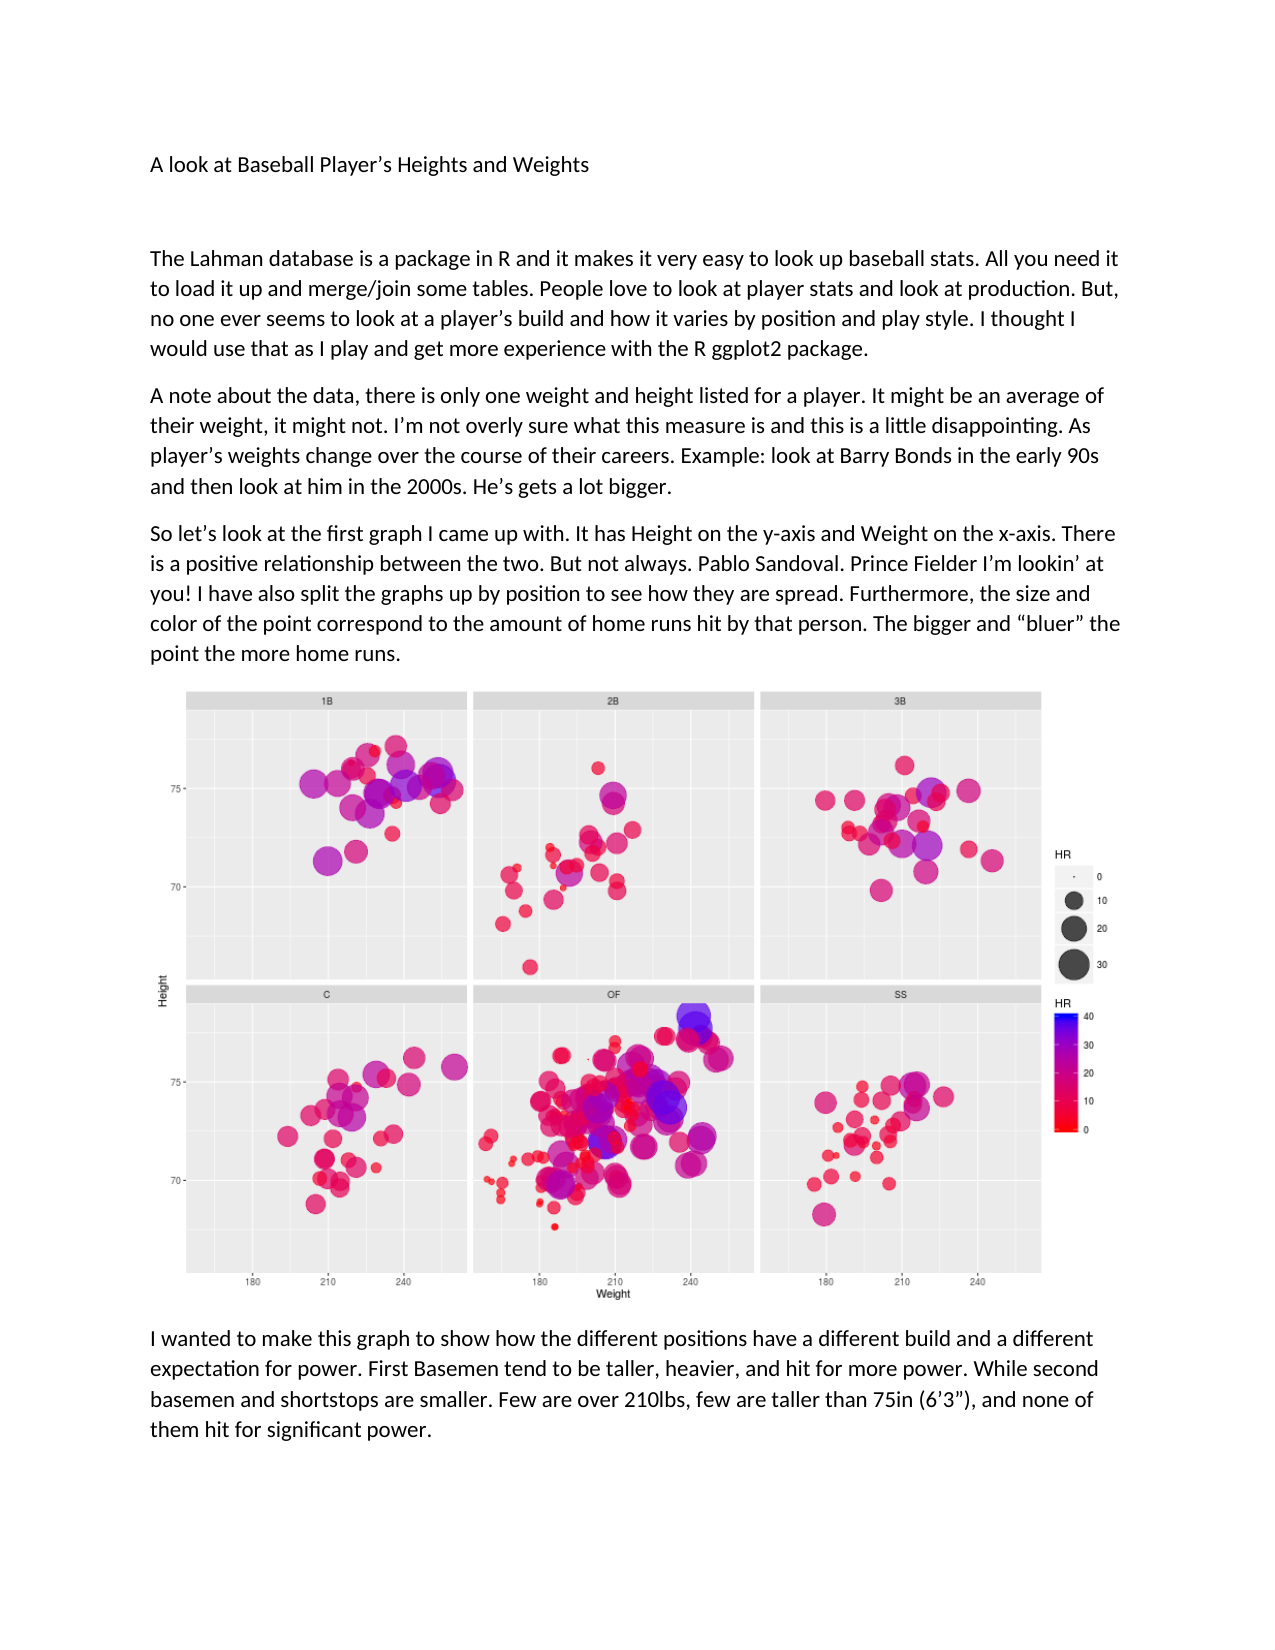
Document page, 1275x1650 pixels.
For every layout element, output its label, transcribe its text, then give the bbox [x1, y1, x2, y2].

text So let’s look at the first graph I came up with. It has Height on the y-axis and Weight on the x-axis. There is a positive relationship between the two. But not always. Pablo Sandoval. Prince Fielder I’m lookin’ at you! I have also split the graphs up by position to see how they are spread. Furthermore, the size and color of the point correspond to the amount of home runs hit by that person. The bigger and “bluer” the point the more home runs. [150, 519, 1125, 668]
text The Lahman database is a package in R and it makes it very easy to look up baseball stats. All you need it to load it up and merge/join some tables. People love to look at player stats and look at production. But, no one ever seems to look at a player’s build and how it varies by position and play style. I thought I would use that as I play and get more experience with the R ggplot2 package. [150, 244, 1125, 362]
picture [150, 686, 1125, 1306]
text I wanted to make this graph to show how the different positions have a different build and a different expectation for power. First Basemen tend to be taller, heavier, and hit for more power. While second basemen and shortstops are smaller. Few are over 210lbs, few are taller than 75in (6’3”), and none of them hit for significant power. [150, 1324, 1125, 1443]
text A note about the data, there is only one weight and height listed for a player. It might be an average of their weight, it might not. I’m not overly sure what this measure is and this is a little disappointing. As player’s weights change over the course of their careers. Example: look at Barry Bonds in the early 90s and then look at him in the 2000s. He’s gets a lot bigger. [150, 381, 1125, 500]
text A look at Baseball Player’s Heights and Weights [150, 150, 1125, 178]
